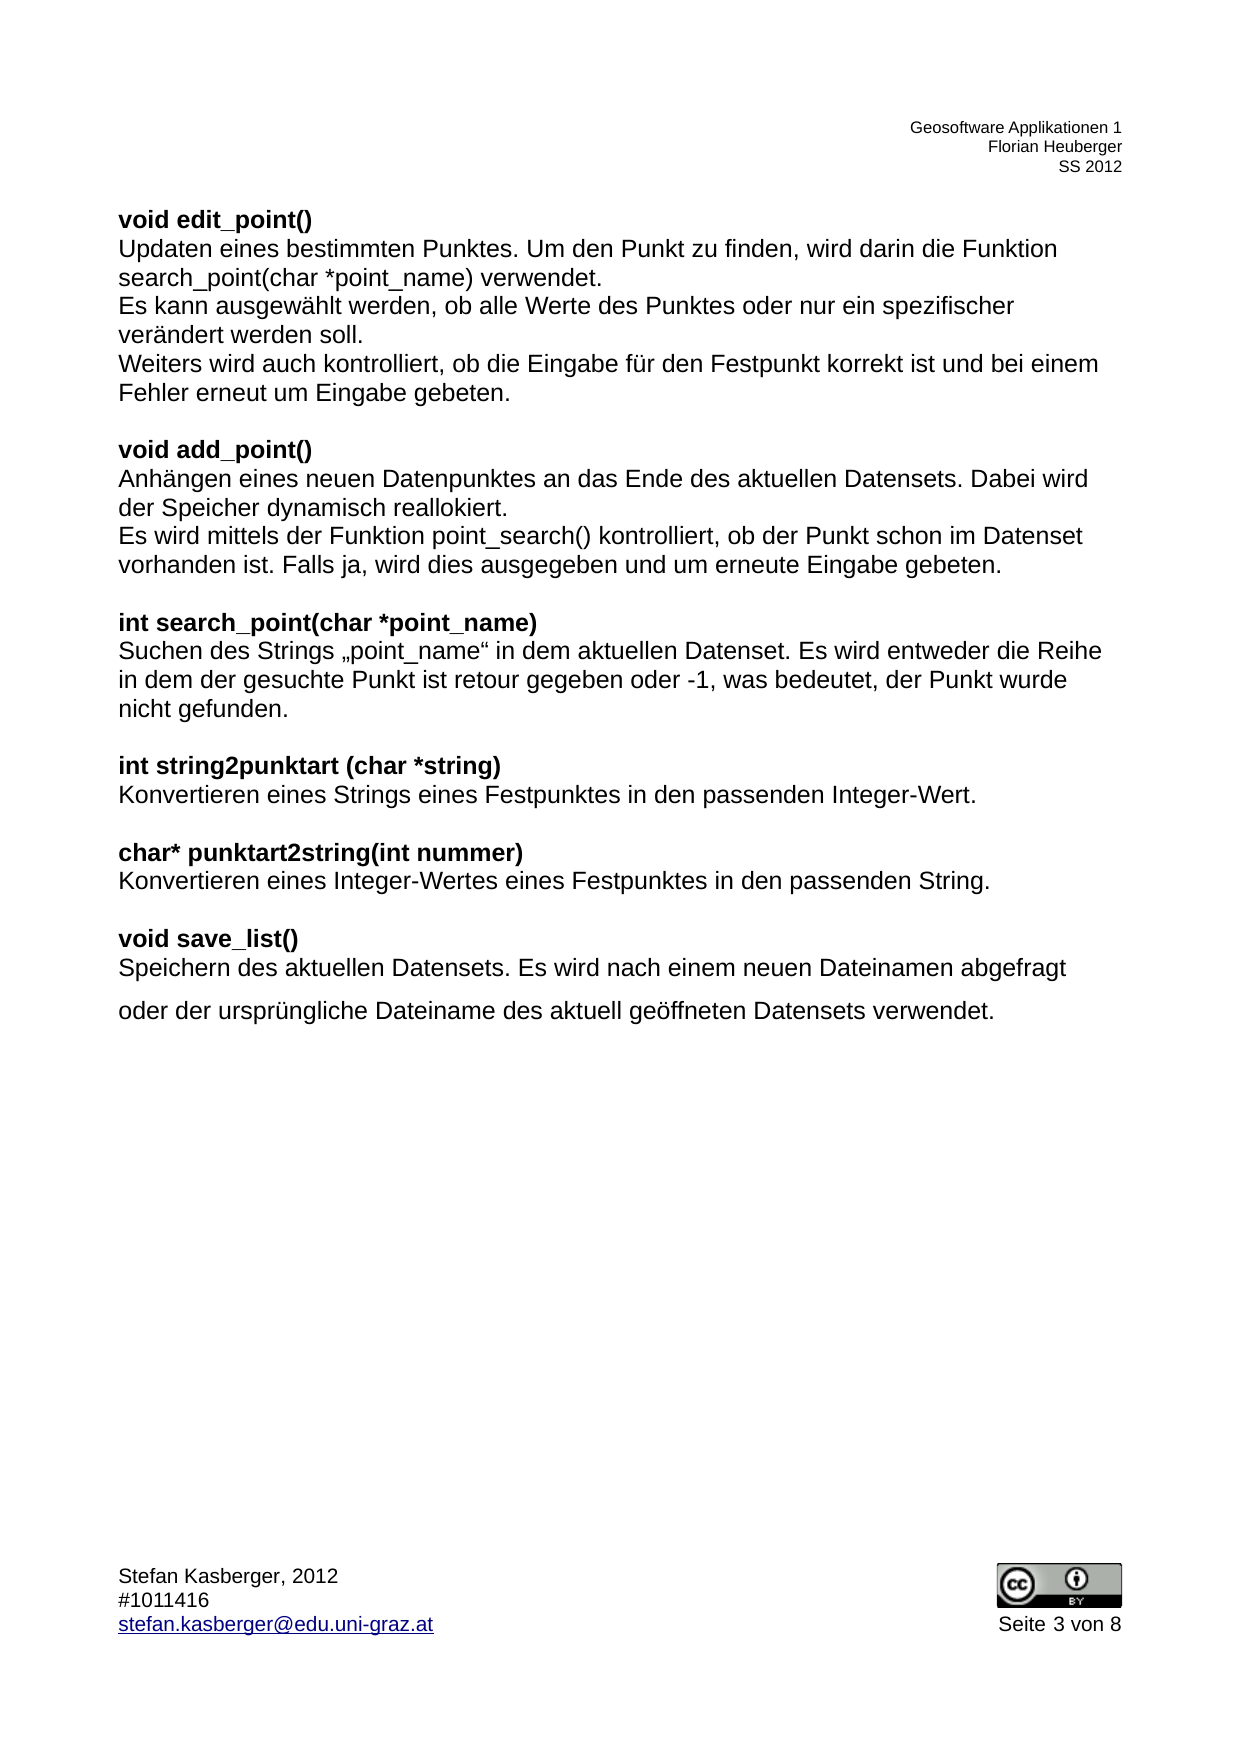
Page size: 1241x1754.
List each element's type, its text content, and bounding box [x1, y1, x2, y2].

text Anhängen eines neuen Datenpunktes an das Ende des aktuellen Datensets. Dabei wird der Speicher dynamisch reallokiert. [118, 464, 1122, 521]
text Konvertieren eines Integer-Wertes eines Festpunktes in den passenden String. [118, 866, 1122, 895]
text void add_point() [118, 435, 1122, 464]
picture [996, 1563, 1123, 1608]
text char* punktart2string(int nummer) [118, 838, 1122, 866]
text int string2punktart (char *string) [118, 751, 1122, 780]
text Suchen des Strings „point_name“ in dem aktuellen Datenset. Es wird entweder die Reihe in dem der gesuchte Punkt ist retour gegeben oder -1, was bedeutet, der Punkt wurde nicht gefunden. [118, 636, 1122, 723]
text Speichern des aktuellen Datensets. Es wird nach einem neuen Dateinamen abgefragt oder der ursprüngliche Dateiname des aktuell geöffneten Datensets verwendet. [118, 953, 1122, 1024]
text Weiters wird auch kontrolliert, ob die Eingabe für den Festpunkt korrekt ist und bei einem Fehler erneut um Eingabe gebeten. [118, 349, 1122, 406]
text Es wird mittels der Funktion point_search() kontrolliert, ob der Punkt schon im Datenset vorhanden ist. Falls ja, wird dies ausgegeben und um erneute Eingabe gebeten. [118, 521, 1122, 579]
text void save_list() [118, 924, 1122, 953]
text int search_point(char *point_name) [118, 608, 1122, 636]
text Es kann ausgewählt werden, ob alle Werte des Punktes oder nur ein spezifischer verändert werden soll. [118, 291, 1122, 349]
text Updaten eines bestimmten Punktes. Um den Punkt zu finden, wird darin die Funktion search_point(char *point_name) verwendet. [118, 234, 1122, 291]
text void edit_point() [118, 205, 1122, 234]
text Konvertieren eines Strings eines Festpunktes in den passenden Integer-Wert. [118, 780, 1122, 809]
